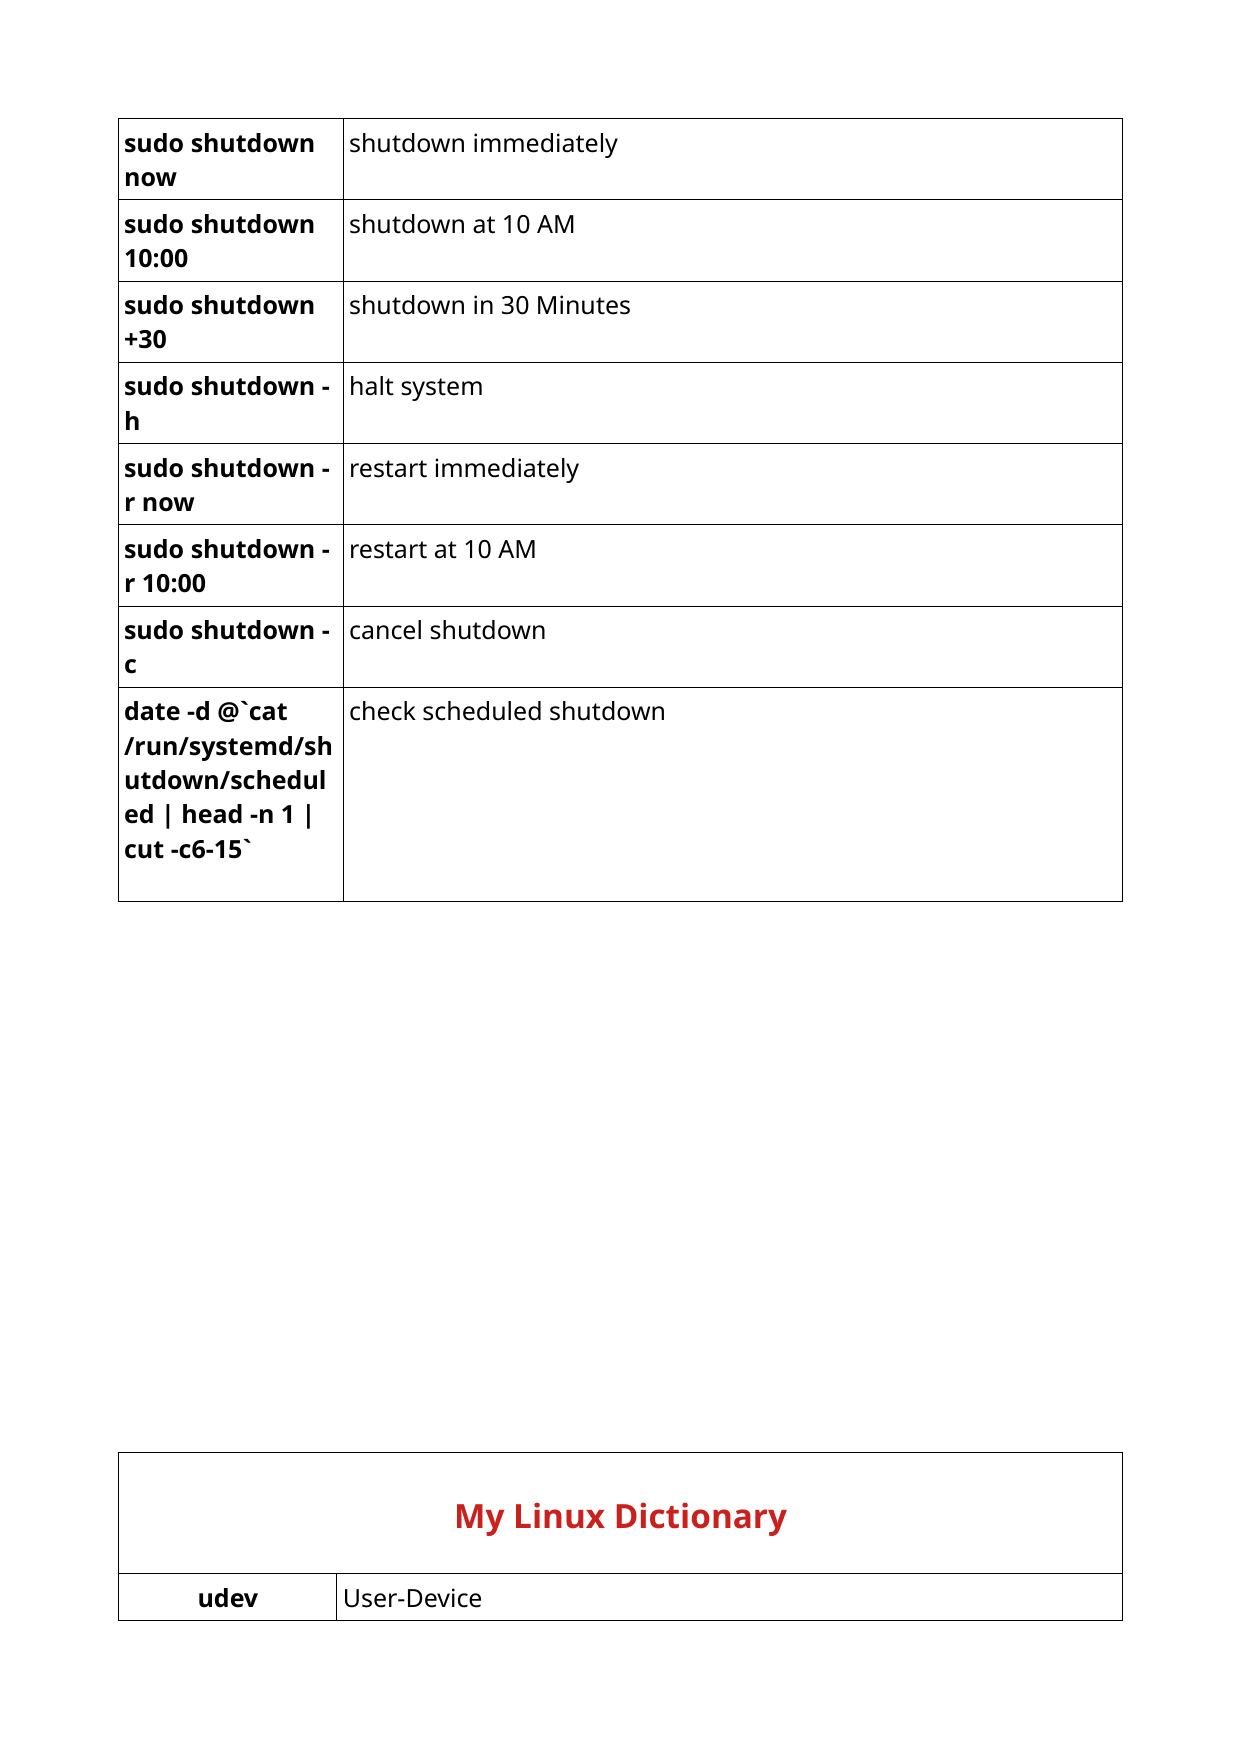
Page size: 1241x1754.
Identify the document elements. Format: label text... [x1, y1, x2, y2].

table_cell shutdown at 10 AM [344, 200, 1122, 281]
table_cell restart immediately [344, 444, 1122, 524]
table_cell sudo shutdown +30 [119, 282, 343, 362]
table_cell User-Device [337, 1574, 1122, 1620]
table_cell sudo shutdown -c [119, 607, 343, 687]
table_cell shutdown in 30 Minutes [344, 282, 1122, 362]
table_cell sudo shutdown -r now [119, 444, 343, 524]
table_cell sudo shutdown 10:00 [119, 200, 343, 281]
table_cell date -d @`cat /run/systemd/shutdown/scheduled | head -n 1 | cut -c6-15` [119, 688, 343, 901]
table_cell halt system [344, 363, 1122, 443]
table_cell sudo shutdown now [119, 119, 343, 199]
table_cell restart at 10 AM [344, 525, 1122, 606]
table_header My Linux Dictionary [119, 1453, 1122, 1573]
table_cell cancel shutdown [344, 607, 1122, 687]
table_cell sudo shutdown -h [119, 363, 343, 443]
table_cell sudo shutdown -r 10:00 [119, 525, 343, 606]
table_cell check scheduled shutdown [344, 688, 1122, 901]
table_cell udev [119, 1574, 336, 1620]
table_cell shutdown immediately [344, 119, 1122, 199]
